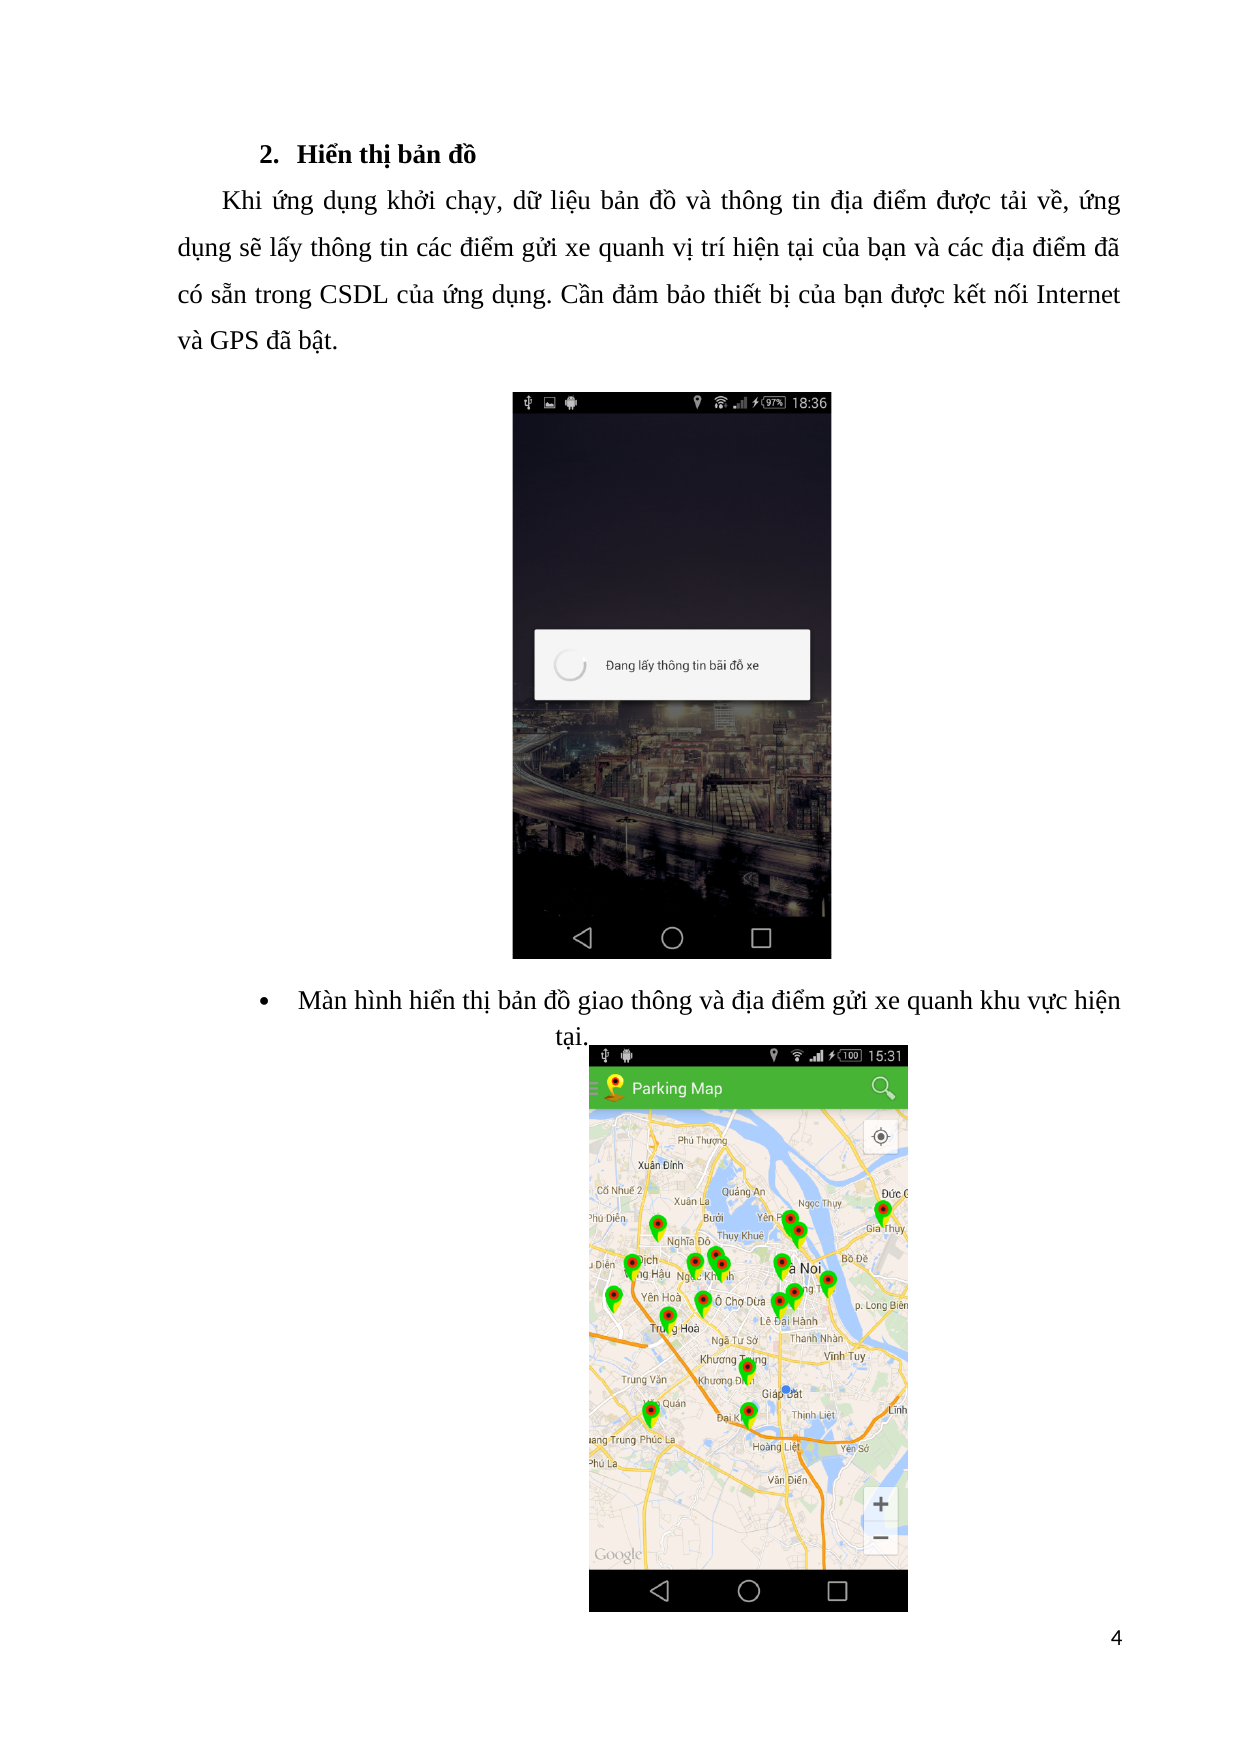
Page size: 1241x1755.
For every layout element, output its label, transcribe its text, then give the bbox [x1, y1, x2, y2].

list Màn hình hiển thị bản đồ giao thông và địa điểm gửi xe quanh khu vực hiện tại. [259, 984, 1122, 1612]
list Hiển thị bản đồ [259, 138, 1122, 169]
text Khi ứng dụng khởi chạy, dữ liệu bản đồ và thông tin địa điểm được tải về, ứng dụng sẽ lấy thông tin các điểm gửi xe quanh vị trí hiện tại của bạn và các địa điểm đã có sẵn trong CSDL của ứng dụng. Cần đảm bảo thiết bị của bạn được kết nối Internet và GPS đã bật. [177, 184, 1122, 356]
